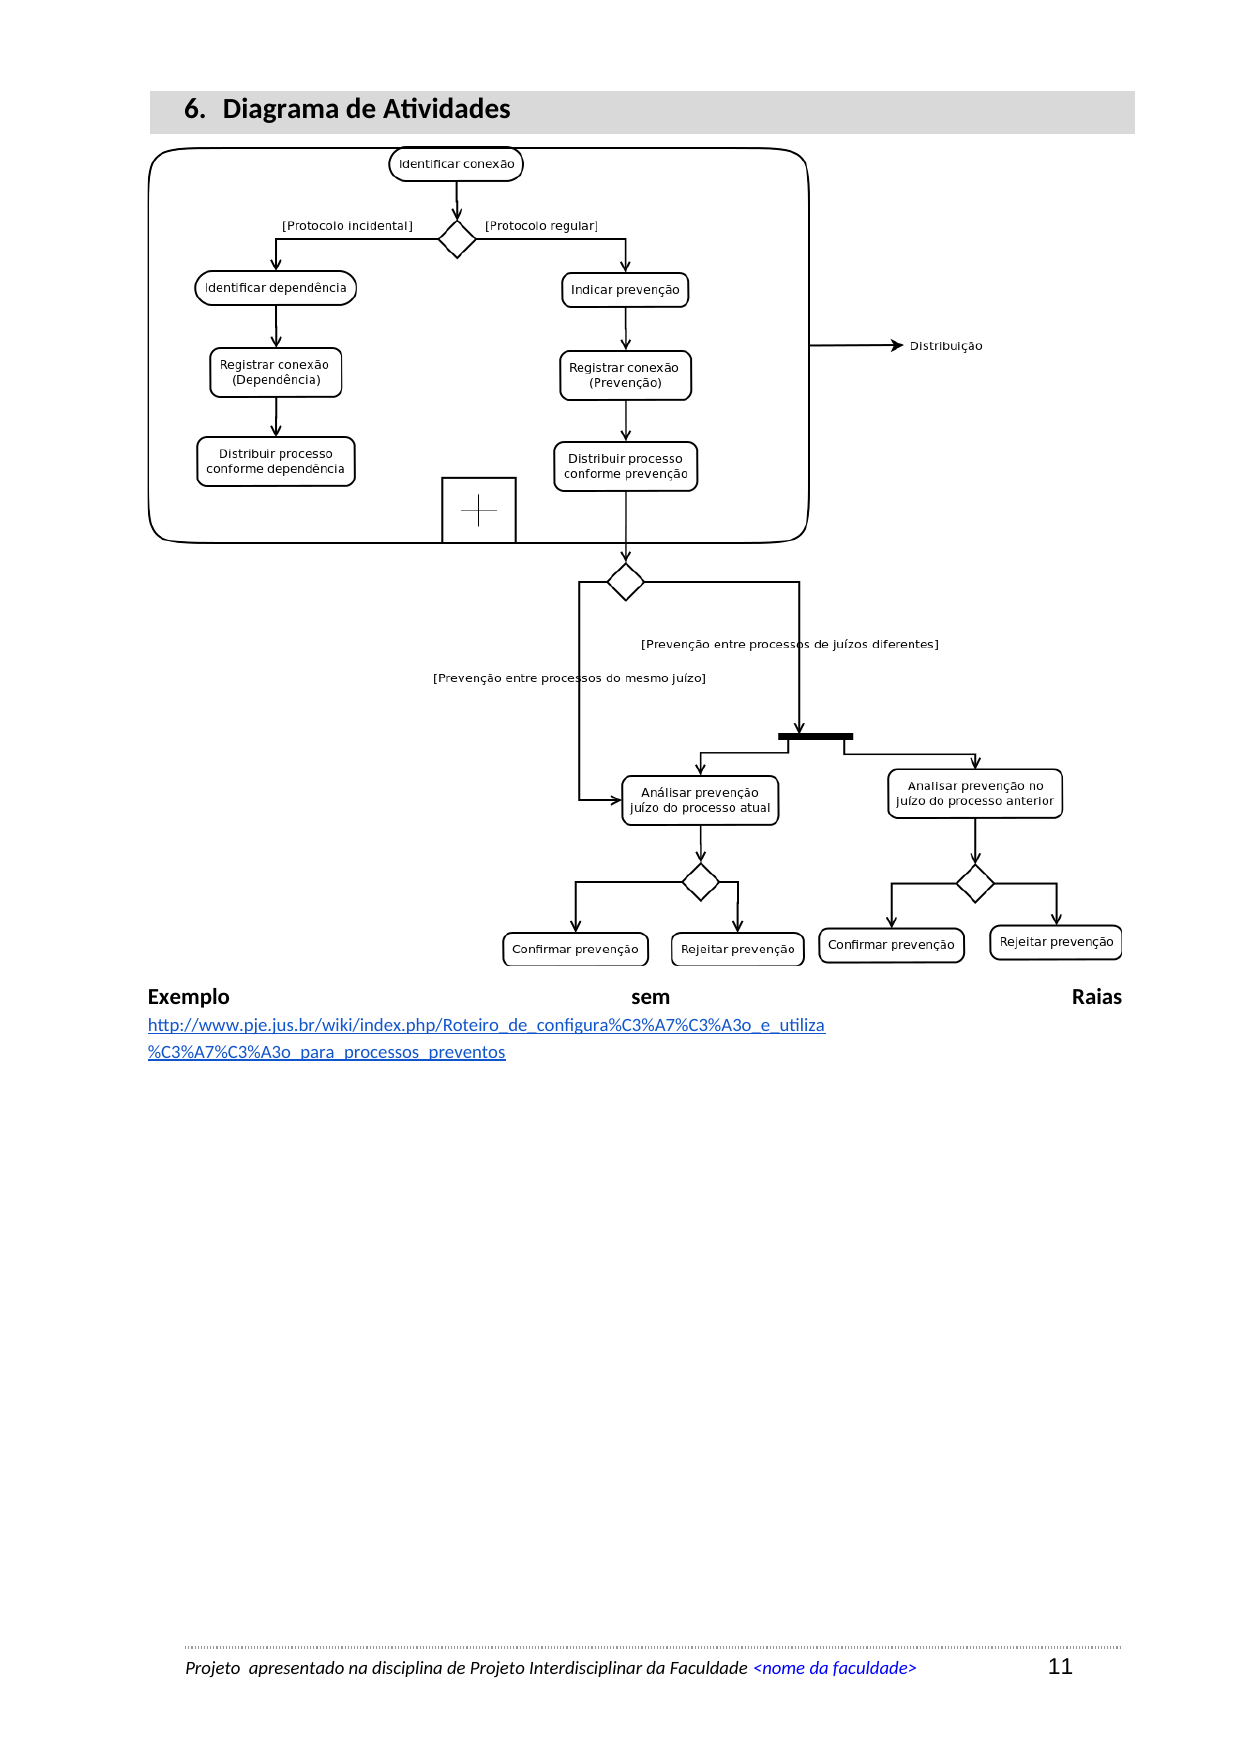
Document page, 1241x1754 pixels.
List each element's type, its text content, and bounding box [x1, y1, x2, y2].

text Exemplo sem Raias http://www.pje.jus.br/wiki/index.php/Roteiro_de_configura%C3%A7%C3%A3o_e_utiliza%C3%A7%C3%A3o_para_processos_preventos [148, 982, 1122, 1063]
subtitle Diagrama de Atividades [150, 91, 1135, 134]
picture [147, 146, 1122, 966]
